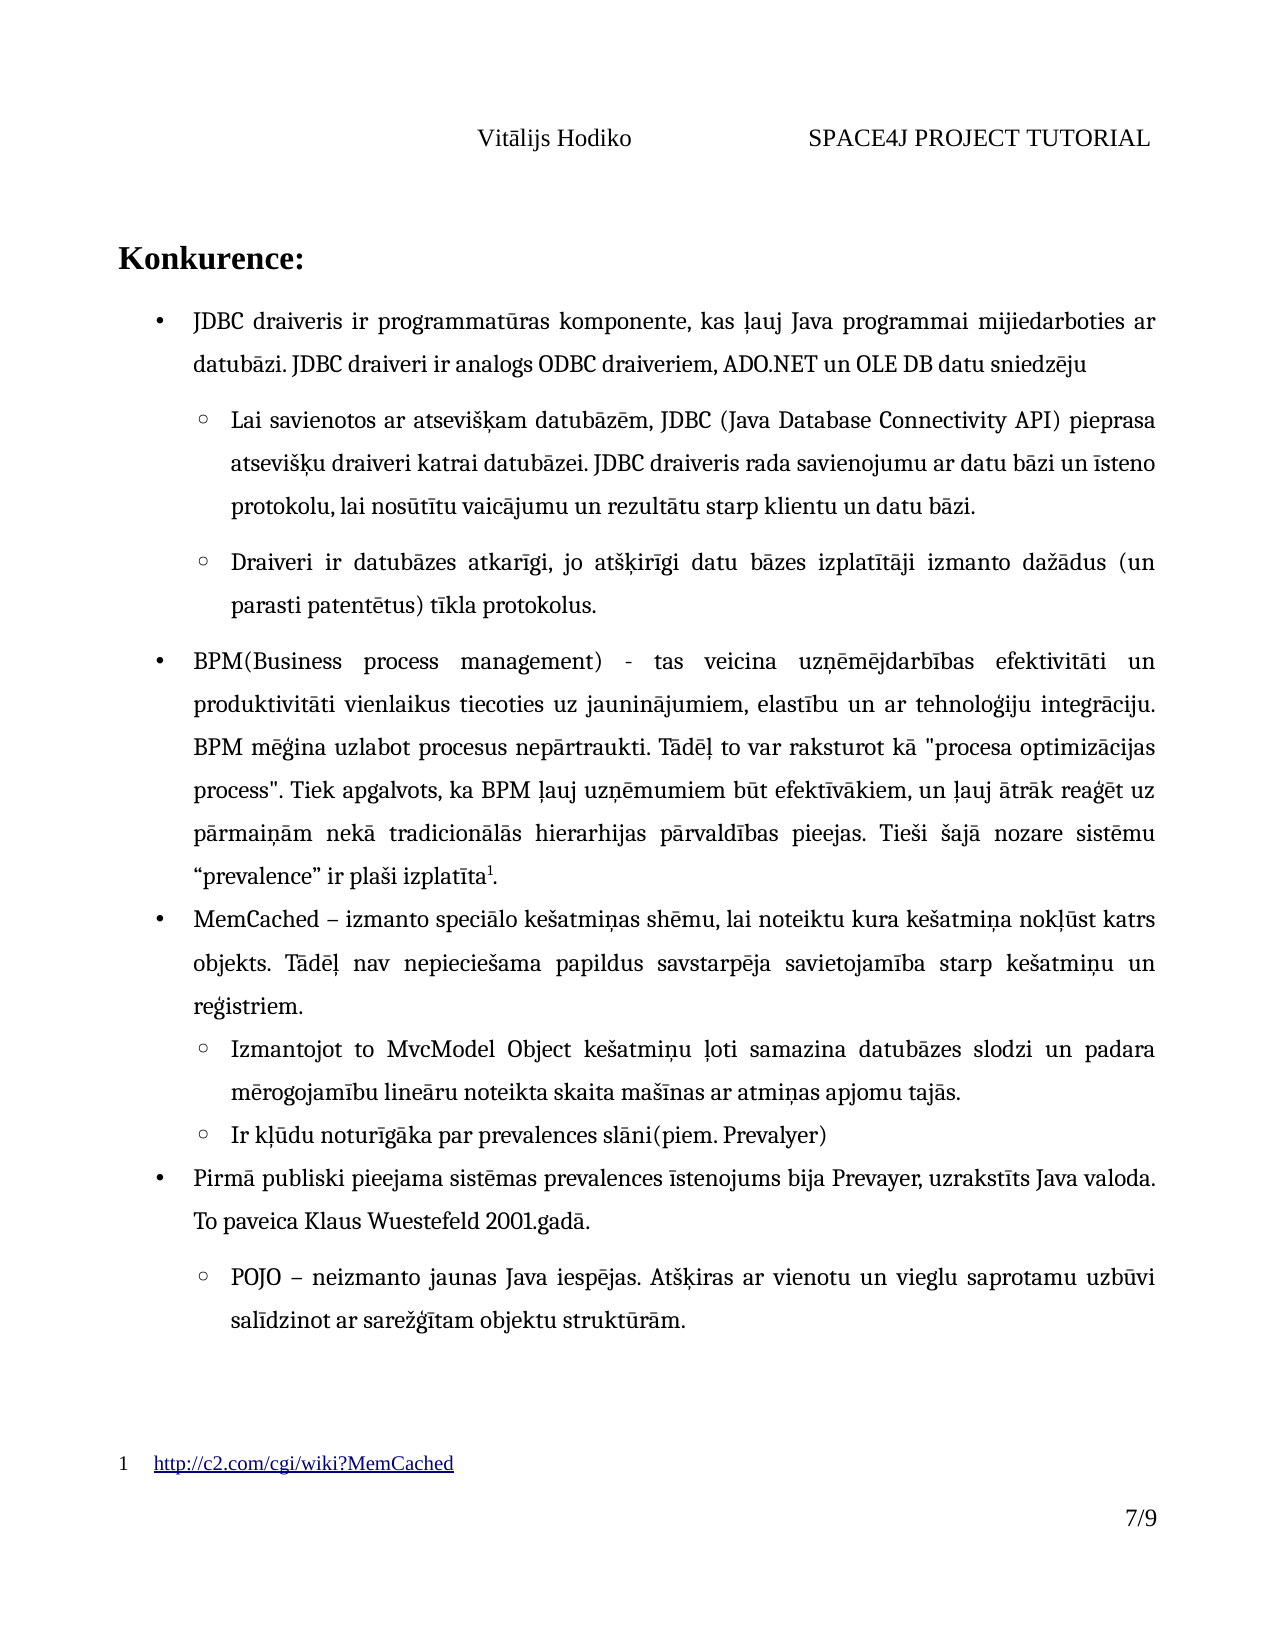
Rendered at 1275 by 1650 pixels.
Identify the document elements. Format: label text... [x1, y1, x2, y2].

list Ir kļūdu noturīgāka par prevalences slāni(piem. Prevalyer) [193, 1121, 1157, 1150]
list MemCached – izmanto speciālo kešatmiņas shēmu, lai noteiktu kura kešatmiņa nokļūst katrs objekts. Tādēļ nav nepieciešama papildus savstarpēja savietojamība starp kešatmiņu un reģistriem. [156, 905, 1157, 1020]
list POJO – neizmanto jaunas Java iespējas. Atšķiras ar vienotu un vieglu saprotamu uzbūvi salīdzinot ar sarežģītam objektu struktūrām. [193, 1263, 1157, 1335]
subtitle Konkurence: [118, 239, 1157, 276]
list Izmantojot to MvcModel Object kešatmiņu ļoti samazina datubāzes slodzi un padara mērogojamību lineāru noteikta skaita mašīnas ar atmiņas apjomu tajās. [193, 1035, 1157, 1107]
list Pirmā publiski pieejama sistēmas prevalences īstenojums bija Prevayer, uzrakstīts Java valoda. To paveica Klaus Wuestefeld 2001.gadā. [156, 1164, 1157, 1236]
list JDBC draiveris ir programmatūras komponente, kas ļauj Java programmai mijiedarboties ar datubāzi. JDBC draiveri ir analogs ODBC draiveriem, ADO.NET un OLE DB datu sniedzēju [156, 307, 1157, 379]
list Lai savienotos ar atsevišķam datubāzēm, JDBC (Java Database Connectivity API) pieprasa atsevišķu draiveri katrai datubāzei. JDBC draiveris rada savienojumu ar datu bāzi un īsteno protokolu, lai nosūtītu vaicājumu un rezultātu starp klientu un datu bāzi. [193, 406, 1157, 521]
list BPM(Business process management) - tas veicina uzņēmējdarbības efektivitāti un produktivitāti vienlaikus tiecoties uz jauninājumiem, elastību un ar tehnoloģiju integrāciju. BPM mēģina uzlabot procesus nepārtraukti. Tādēļ to var raksturot kā "procesa optimizācijas process". Tiek apgalvots, ka BPM ļauj uzņēmumiem būt efektīvākiem, un ļauj ātrāk reaģēt uz pārmaiņām nekā tradicionālās hierarhijas pārvaldības pieejas. Tieši šajā nozare sistēmu “prevalence” ir plaši izplatīta. [156, 647, 1157, 891]
list Draiveri ir datubāzes atkarīgi, jo atšķirīgi datu bāzes izplatītāji izmanto dažādus (un parasti patentētus) tīkla protokolus. [193, 548, 1157, 620]
list http://c2.com/cgi/wiki?MemCached [118, 1452, 1157, 1475]
